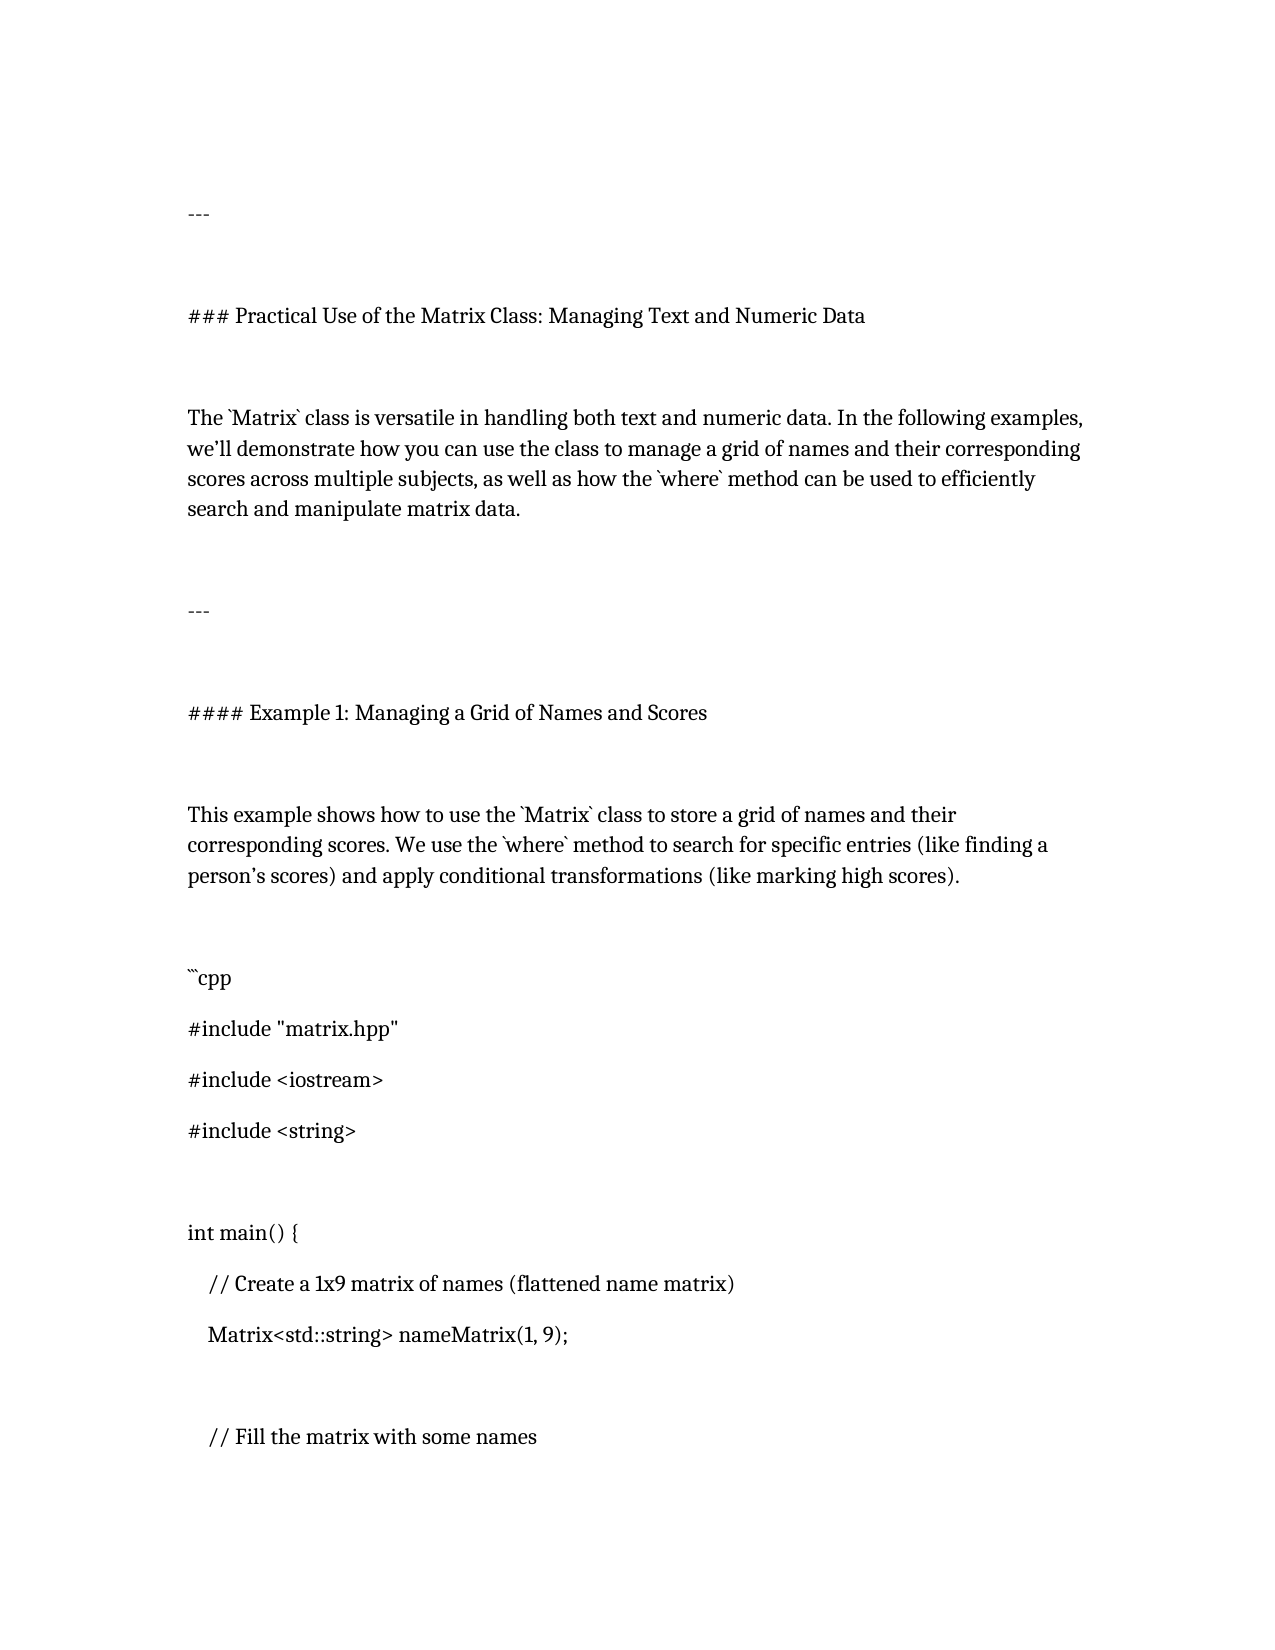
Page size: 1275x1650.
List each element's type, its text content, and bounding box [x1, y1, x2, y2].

text #include "matrix.hpp" [187, 1016, 1087, 1042]
text ```cpp [187, 964, 1087, 991]
text --- [187, 201, 1087, 227]
text // Fill the matrix with some names [187, 1424, 1087, 1450]
text --- [187, 598, 1087, 624]
text This example shows how to use the `Matrix` class to store a grid of names and their corresponding scores. We use the `where` method to search for specific entries (like finding a person’s scores) and apply conditional transformations (like marking high scores). [187, 802, 1087, 889]
text // Create a 1x9 matrix of names (flattened name matrix) [187, 1271, 1087, 1297]
text #include <iostream> [187, 1067, 1087, 1093]
text int main() { [187, 1220, 1087, 1246]
text #### Example 1: Managing a Grid of Names and Scores [187, 700, 1087, 726]
text ### Practical Use of the Matrix Class: Managing Text and Numeric Data [187, 303, 1087, 329]
text Matrix<std::string> nameMatrix(1, 9); [187, 1322, 1087, 1348]
text The `Matrix` class is versatile in handling both text and numeric data. In the following examples, we’ll demonstrate how you can use the class to manage a grid of names and their corresponding scores across multiple subjects, as well as how the `where` method can be used to efficiently search and manipulate matrix data. [187, 405, 1087, 522]
text #include <string> [187, 1118, 1087, 1144]
